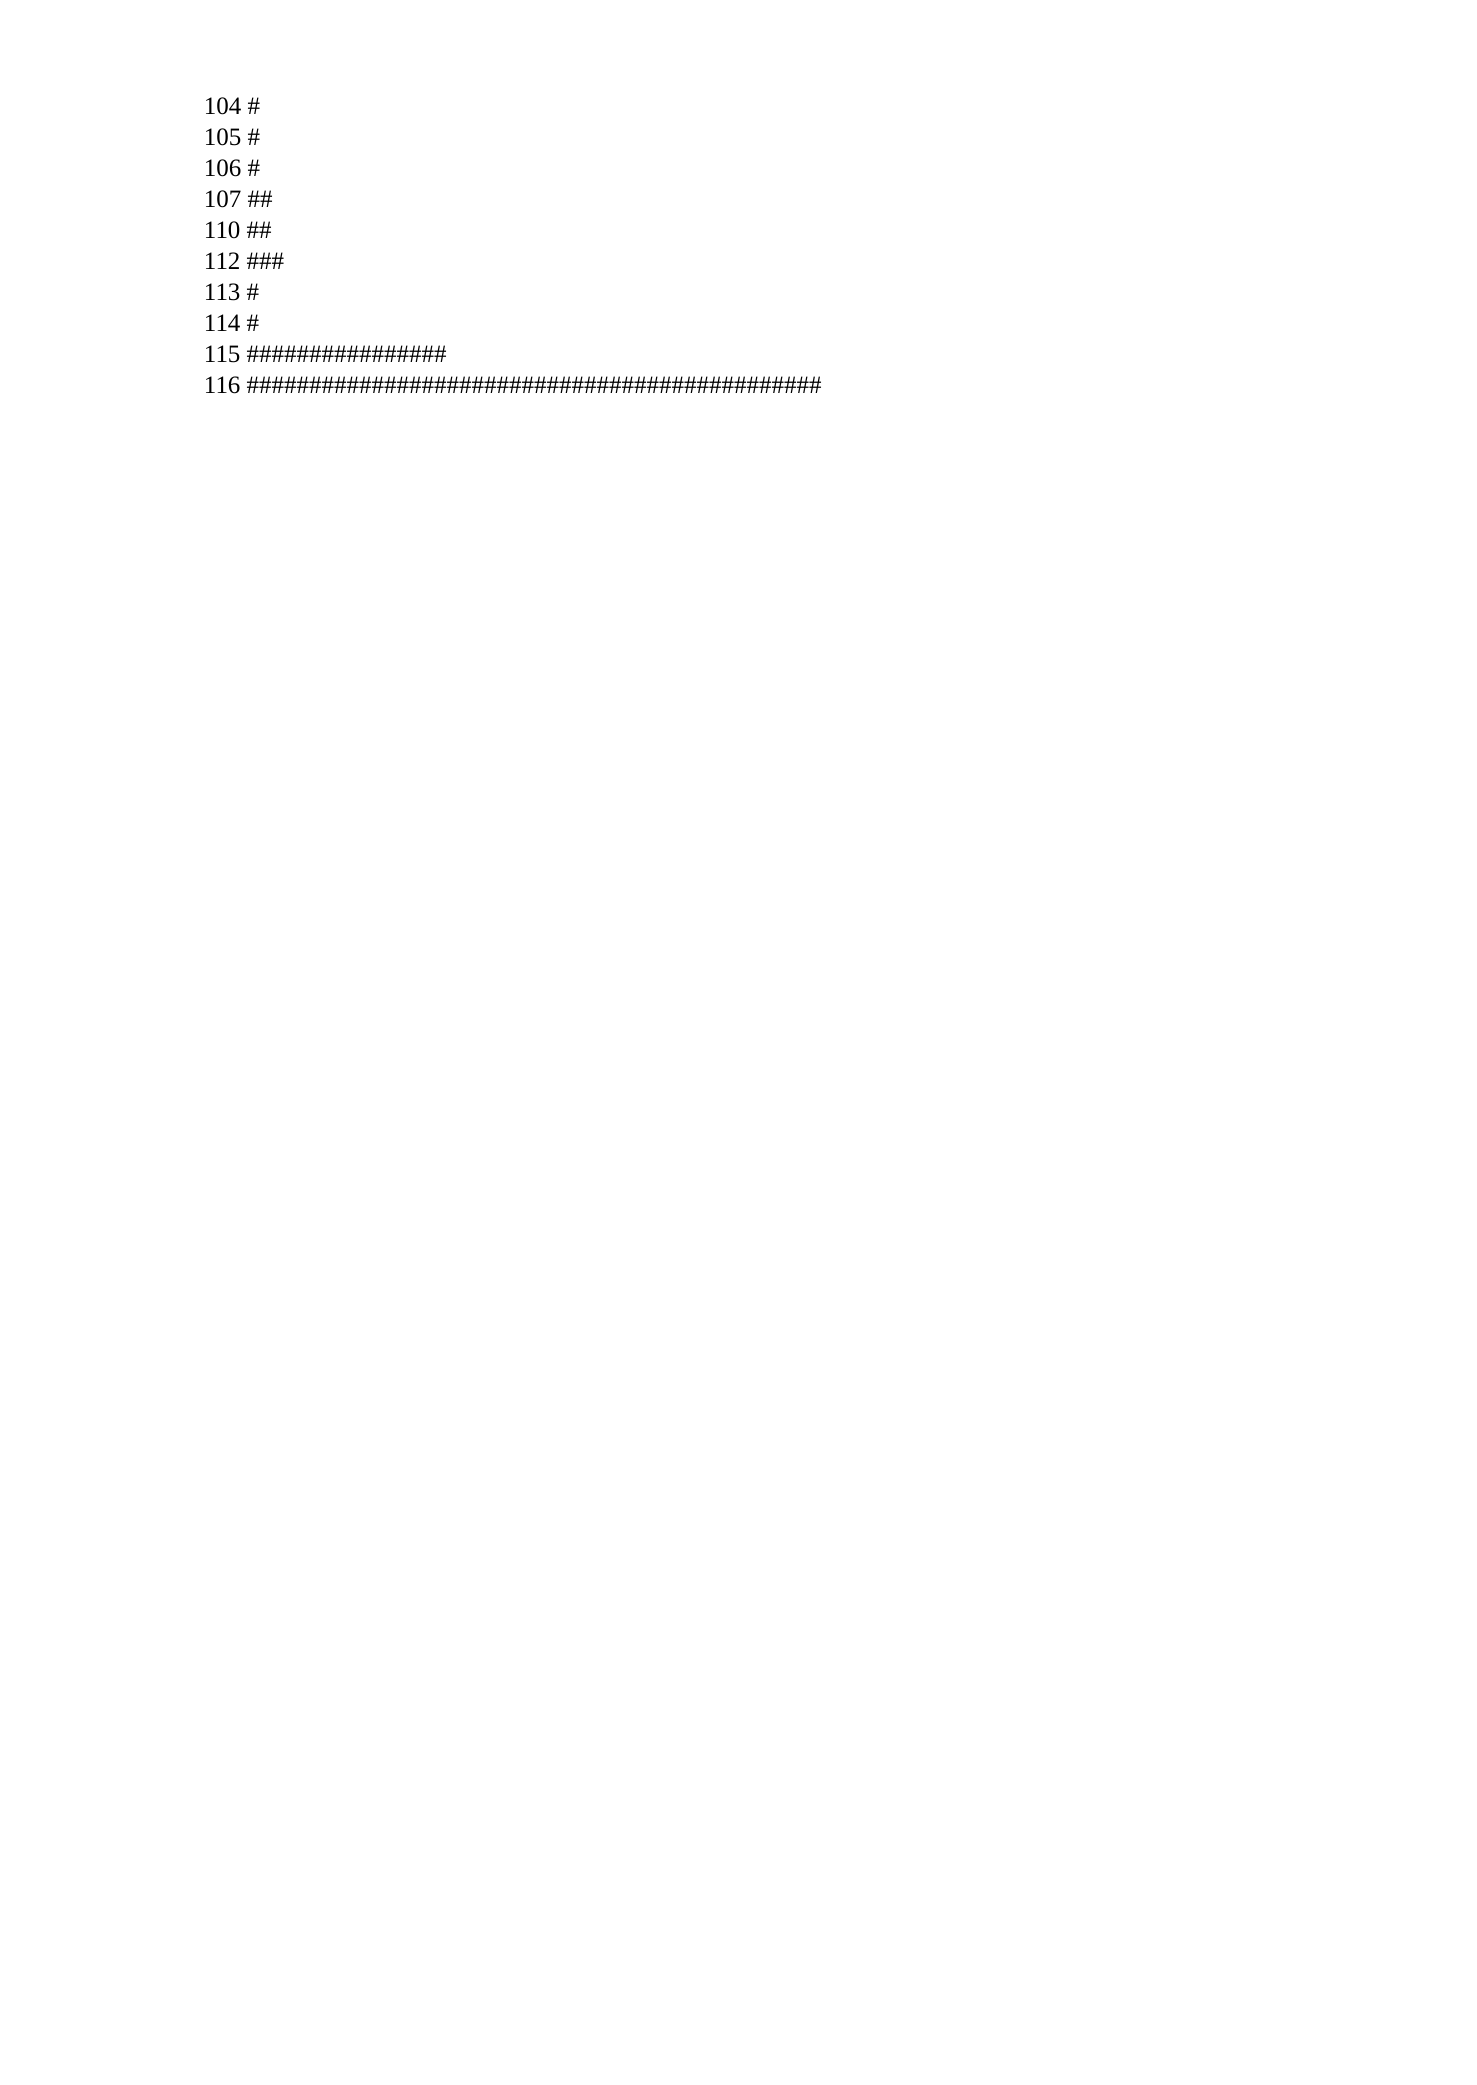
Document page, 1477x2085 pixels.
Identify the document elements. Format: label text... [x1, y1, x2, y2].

list 110 ## [204, 215, 1348, 244]
list 104 # [204, 91, 1348, 120]
list 107 ## [204, 184, 1348, 213]
list 105 # [204, 122, 1348, 151]
list 114 # [204, 308, 1348, 337]
list 116 ############################################## [204, 370, 1348, 399]
list 106 # [204, 153, 1348, 182]
list 113 # [204, 277, 1348, 306]
list 112 ### [204, 246, 1348, 275]
list 115 ################ [204, 339, 1348, 368]
